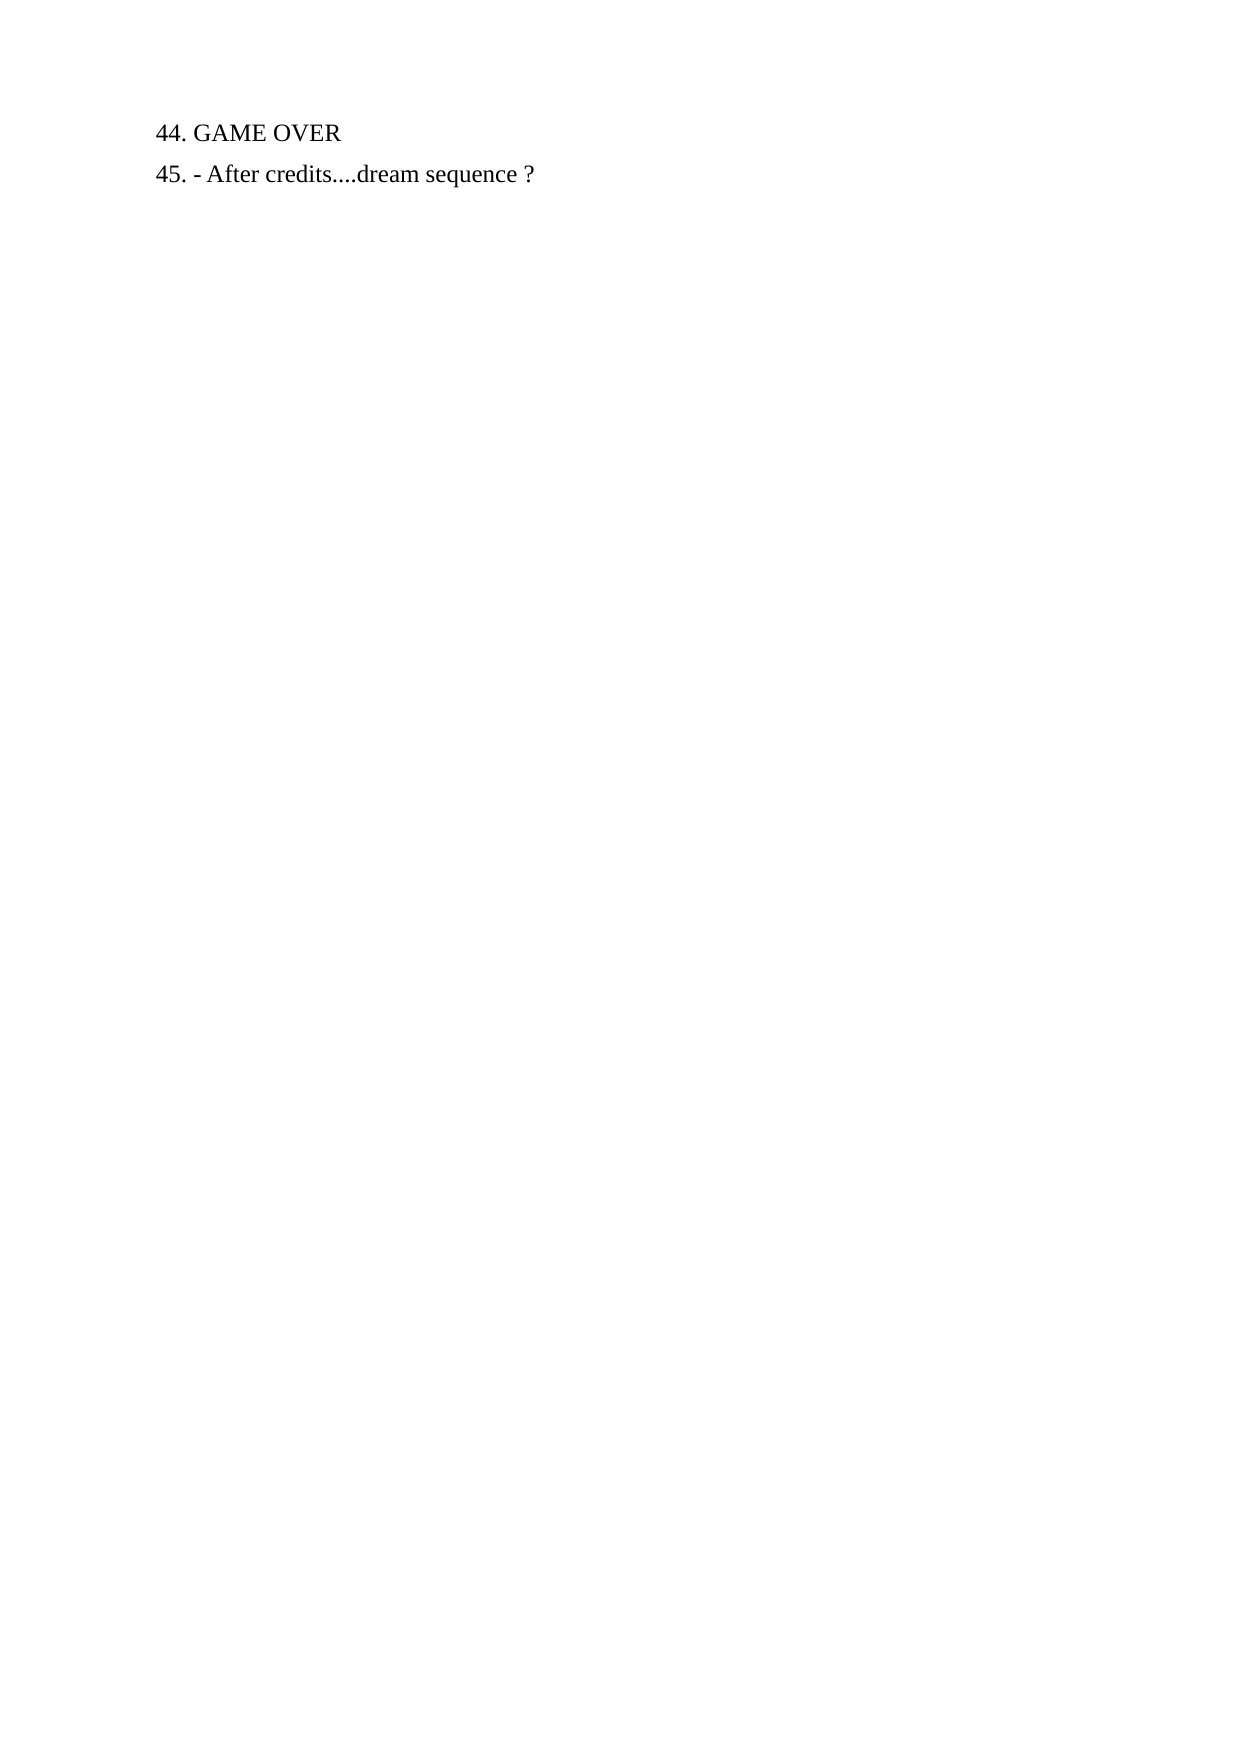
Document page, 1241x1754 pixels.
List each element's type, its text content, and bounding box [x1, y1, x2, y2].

list - After credits....dream sequence ? [156, 159, 1122, 188]
list GAME OVER [156, 118, 1122, 147]
